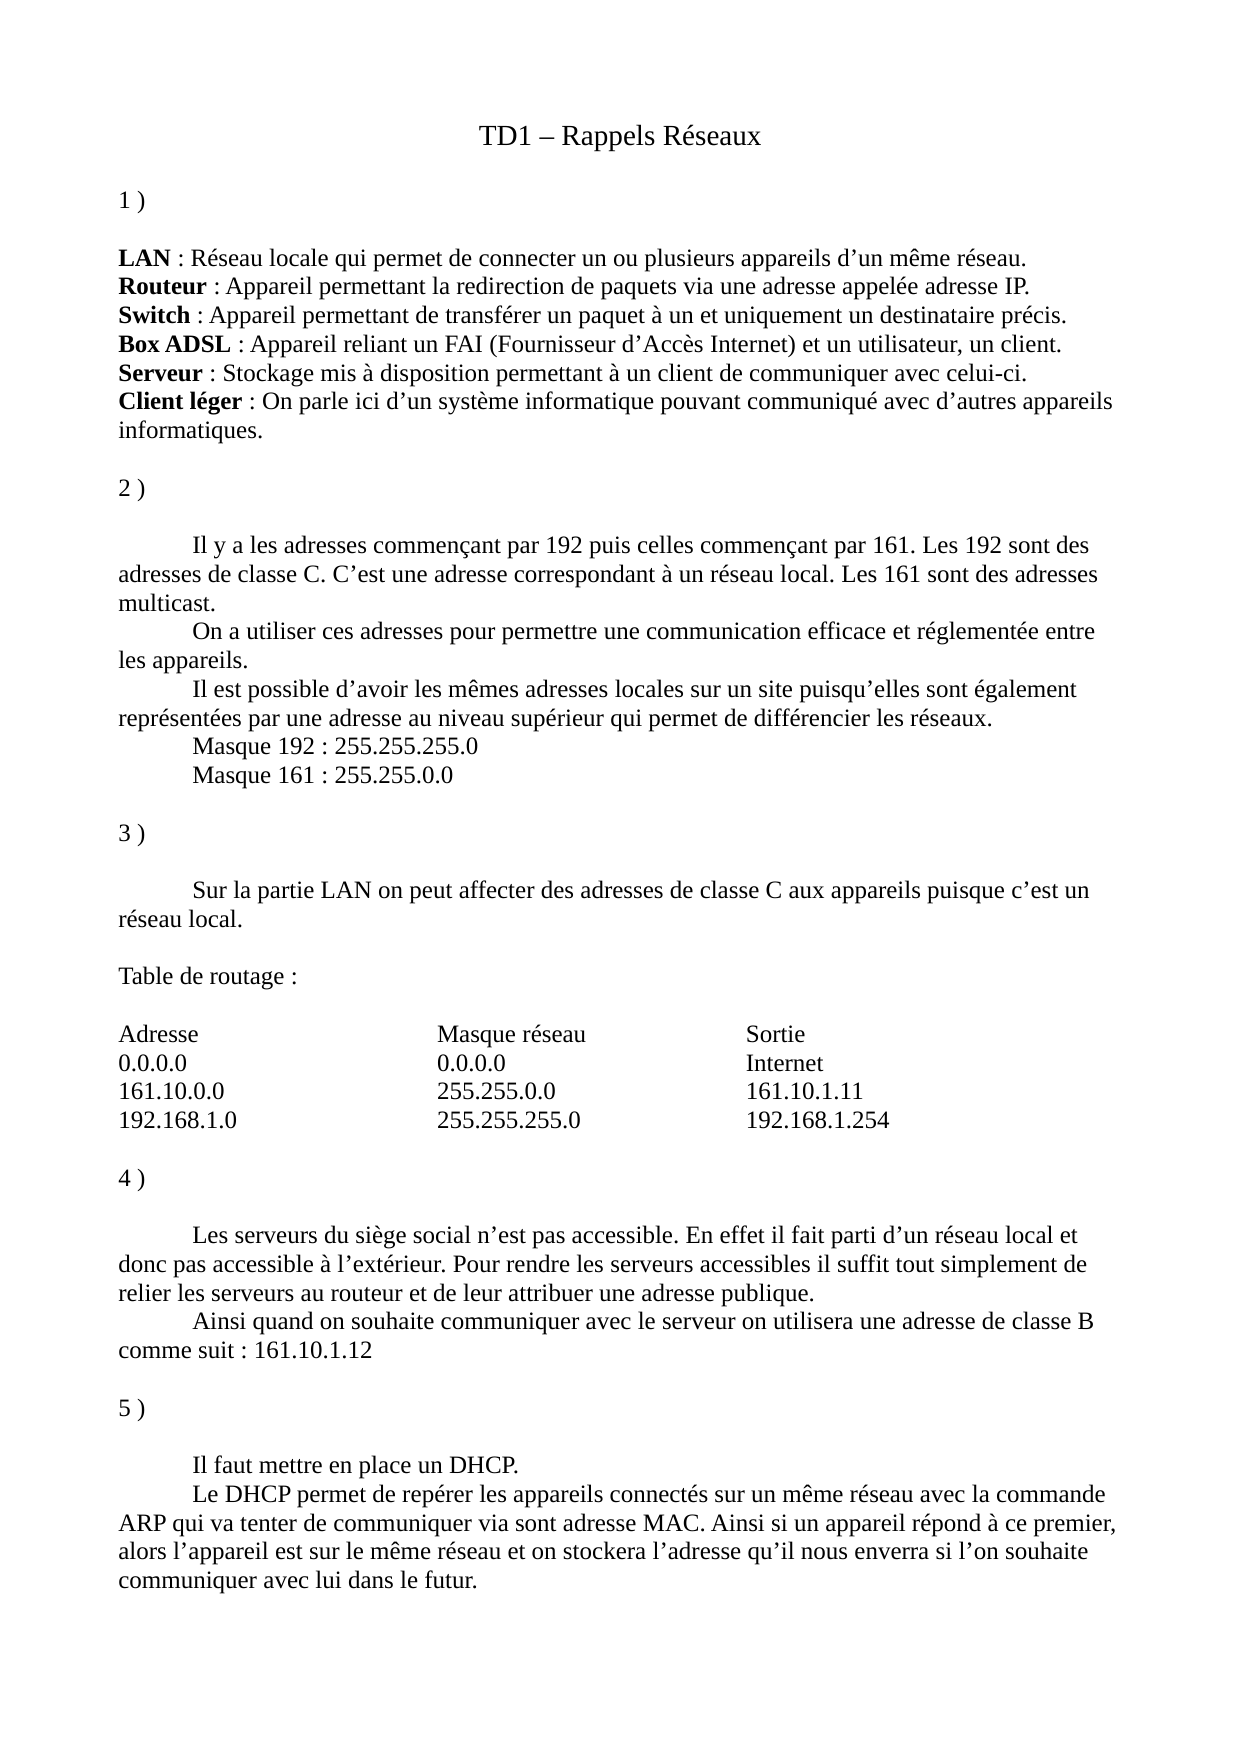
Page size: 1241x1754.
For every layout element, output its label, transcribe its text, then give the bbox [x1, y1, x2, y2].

text Serveur : Stockage mis à disposition permettant à un client de communiquer avec celui-ci. [118, 358, 1122, 386]
text Il y a les adresses commençant par 192 puis celles commençant par 161. Les 192 sont des adresses de classe C. C’est une adresse correspondant à un réseau local. Les 161 sont des adresses multicast. [118, 530, 1122, 616]
text Les serveurs du siège social n’est pas accessible. En effet il fait parti d’un réseau local et donc pas accessible à l’extérieur. Pour rendre les serveurs accessibles il suffit tout simplement de relier les serveurs au routeur et de leur attribuer une adresse publique. [118, 1220, 1122, 1306]
text 5 ) [118, 1393, 1122, 1421]
table_cell 161.10.1.11 [746, 1076, 1123, 1105]
text 1 ) [118, 185, 1122, 214]
table_cell 192.168.1.254 [746, 1105, 1123, 1134]
text Masque 161 : 255.255.0.0 [118, 760, 1122, 789]
table_header Sortie [746, 1019, 1123, 1048]
text comme suit : 161.10.1.12 [118, 1335, 1122, 1364]
text Le DHCP permet de repérer les appareils connectés sur un même réseau avec la commande ARP qui va tenter de communiquer via sont adresse MAC. Ainsi si un appareil répond à ce premier, alors l’appareil est sur le même réseau et on stockera l’adresse qu’il nous enverra si l’on souhaite communiquer avec lui dans le futur. [118, 1479, 1122, 1594]
table_header Masque réseau [437, 1019, 746, 1048]
table_cell 255.255.255.0 [437, 1105, 746, 1134]
table_cell Internet [746, 1048, 1123, 1076]
table_cell 0.0.0.0 [118, 1048, 437, 1076]
text Box ADSL : Appareil reliant un FAI (Fournisseur d’Accès Internet) et un utilisateur, un client. [118, 329, 1122, 358]
text Il faut mettre en place un DHCP. [118, 1450, 1122, 1479]
text Ainsi quand on souhaite communiquer avec le serveur on utilisera une adresse de classe B [118, 1306, 1122, 1335]
table_cell 192.168.1.0 [118, 1105, 437, 1134]
text 2 ) [118, 473, 1122, 501]
table_cell 255.255.0.0 [437, 1076, 746, 1105]
text Masque 192 : 255.255.255.0 [118, 731, 1122, 760]
text LAN : Réseau locale qui permet de connecter un ou plusieurs appareils d’un même réseau. [118, 243, 1122, 271]
text Routeur : Appareil permettant la redirection de paquets via une adresse appelée adresse IP. [118, 271, 1122, 300]
text Sur la partie LAN on peut affecter des adresses de classe C aux appareils puisque c’est un réseau local. [118, 875, 1122, 933]
text 3 ) [118, 818, 1122, 846]
table_cell 0.0.0.0 [437, 1048, 746, 1076]
text Switch : Appareil permettant de transférer un paquet à un et uniquement un destinataire précis. [118, 300, 1122, 329]
table_cell 161.10.0.0 [118, 1076, 437, 1105]
table_header Adresse [118, 1019, 437, 1048]
text Client léger : On parle ici d’un système informatique pouvant communiqué avec d’autres appareils informatiques. [118, 386, 1122, 444]
text TD1 – Rappels Réseaux [118, 118, 1122, 152]
text Table de routage : [118, 961, 1122, 990]
text 4 ) [118, 1163, 1122, 1191]
text On a utiliser ces adresses pour permettre une communication efficace et réglementée entre les appareils. [118, 616, 1122, 674]
text Il est possible d’avoir les mêmes adresses locales sur un site puisqu’elles sont également représentées par une adresse au niveau supérieur qui permet de différencier les réseaux. [118, 674, 1122, 731]
